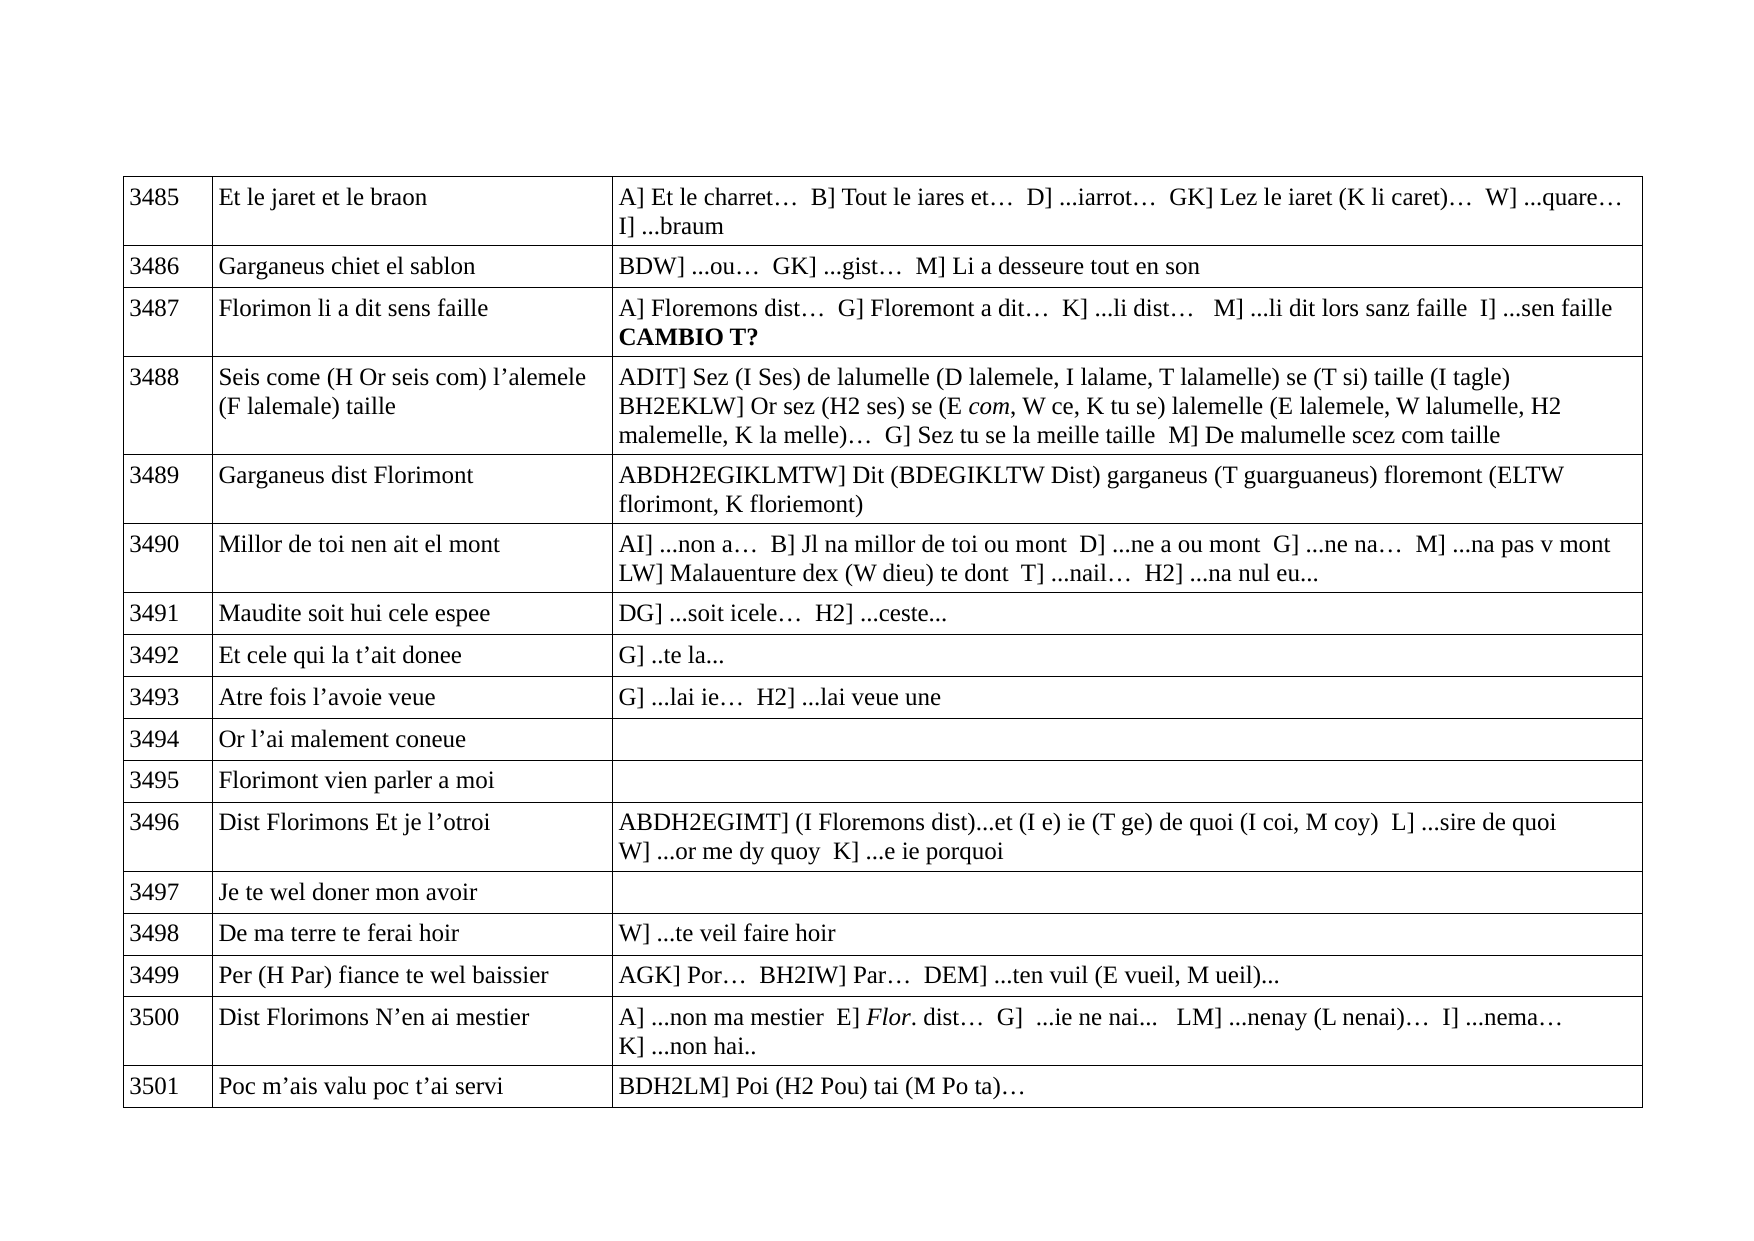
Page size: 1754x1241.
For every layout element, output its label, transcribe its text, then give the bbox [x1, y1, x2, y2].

table_cell BDH2LM] Poi (H2 Pou) tai (M Po ta)… [613, 1066, 1642, 1107]
table_cell 3496 [124, 803, 212, 871]
table_cell 3494 [124, 719, 212, 760]
table_cell ABDH2EGIMT] (I Floremons dist)...et (I e) ie (T ge) de quoi (I coi, M coy) L] ...sire de quoi W] ...or me dy quoy K] ...e ie porquoi [613, 803, 1642, 871]
table_cell Dist Florimons N’en ai mestier [213, 997, 612, 1065]
table_cell Garganeus dist Florimont [213, 455, 612, 523]
table_cell Florimon li a dit sens faille [213, 288, 612, 356]
table_cell W] ...te veil faire hoir [613, 914, 1642, 954]
table_cell Atre fois l’avoie veue [213, 677, 612, 718]
table_cell Florimont vien parler a moi [213, 761, 612, 802]
table_cell 3501 [124, 1066, 212, 1107]
table_cell BDW] ...ou… GK] ...gist… M] Li a desseure tout en son [613, 246, 1642, 287]
table_cell A] Floremons dist… G] Floremont a dit… K] ...li dist… M] ...li dit lors sanz faille I] ...sen faille CAMBIO T? [613, 288, 1642, 356]
table_cell 3495 [124, 761, 212, 802]
table_cell 3493 [124, 677, 212, 718]
table_cell 3490 [124, 524, 212, 592]
table_cell Per (H Par) fiance te wel baissier [213, 956, 612, 996]
table_cell 3486 [124, 246, 212, 287]
table_cell 3500 [124, 997, 212, 1065]
table_cell 3489 [124, 455, 212, 523]
table_cell DG] ...soit icele… H2] ...ceste... [613, 593, 1642, 634]
table_cell AI] ...non a… B] Jl na millor de toi ou mont D] ...ne a ou mont G] ...ne na… M] ...na pas v mont LW] Malauenture dex (W dieu) te dont T] ...nail… H2] ...na nul eu... [613, 524, 1642, 592]
table_cell Millor de toi nen ait el mont [213, 524, 612, 592]
table_cell Je te wel doner mon avoir [213, 872, 612, 913]
table_cell [613, 872, 1642, 913]
table_cell G] ...lai ie… H2] ...lai veue une [613, 677, 1642, 718]
table_cell Seis come (H Or seis com) l’alemele (F lalemale) taille [213, 357, 612, 454]
table_cell Et cele qui la t’ait donee [213, 635, 612, 676]
table_cell 3491 [124, 593, 212, 634]
table_cell 3499 [124, 956, 212, 996]
table_cell Poc m’ais valu poc t’ai servi [213, 1066, 612, 1107]
table_cell AGK] Por… BH2IW] Par… DEM] ...ten vuil (E vueil, M ueil)... [613, 956, 1642, 996]
table_cell 3488 [124, 357, 212, 454]
table_cell Dist Florimons Et je l’otroi [213, 803, 612, 871]
table_cell 3497 [124, 872, 212, 913]
table_cell G] ..te la... [613, 635, 1642, 676]
table_cell 3498 [124, 914, 212, 954]
table_cell 3492 [124, 635, 212, 676]
table_cell [613, 761, 1642, 802]
table_cell 3487 [124, 288, 212, 356]
table_cell Maudite soit hui cele espee [213, 593, 612, 634]
table_cell 3485 [124, 177, 212, 245]
table_cell Et le jaret et le braon [213, 177, 612, 245]
table_cell De ma terre te ferai hoir [213, 914, 612, 954]
table_cell A] ...non ma mestier E] Flor. dist… G] ...ie ne nai... LM] ...nenay (L nenai)… I] ...nema… K] ...non hai.. [613, 997, 1642, 1065]
table_cell ADIT] Sez (I Ses) de lalumelle (D lalemele, I lalame, T lalamelle) se (T si) taille (I tagle) BH2EKLW] Or sez (H2 ses) se (E com, W ce, K tu se) lalemelle (E lalemele, W lalumelle, H2 malemelle, K la melle)… G] Sez tu se la meille taille M] De malumelle scez com taille [613, 357, 1642, 454]
table_cell Garganeus chiet el sablon [213, 246, 612, 287]
table_cell ABDH2EGIKLMTW] Dit (BDEGIKLTW Dist) garganeus (T guarguaneus) floremont (ELTW florimont, K floriemont) [613, 455, 1642, 523]
table_cell A] Et le charret… B] Tout le iares et… D] ...iarrot… GK] Lez le iaret (K li caret)… W] ...quare… I] ...braum [613, 177, 1642, 245]
table_cell Or l’ai malement coneue [213, 719, 612, 760]
table_cell [613, 719, 1642, 760]
